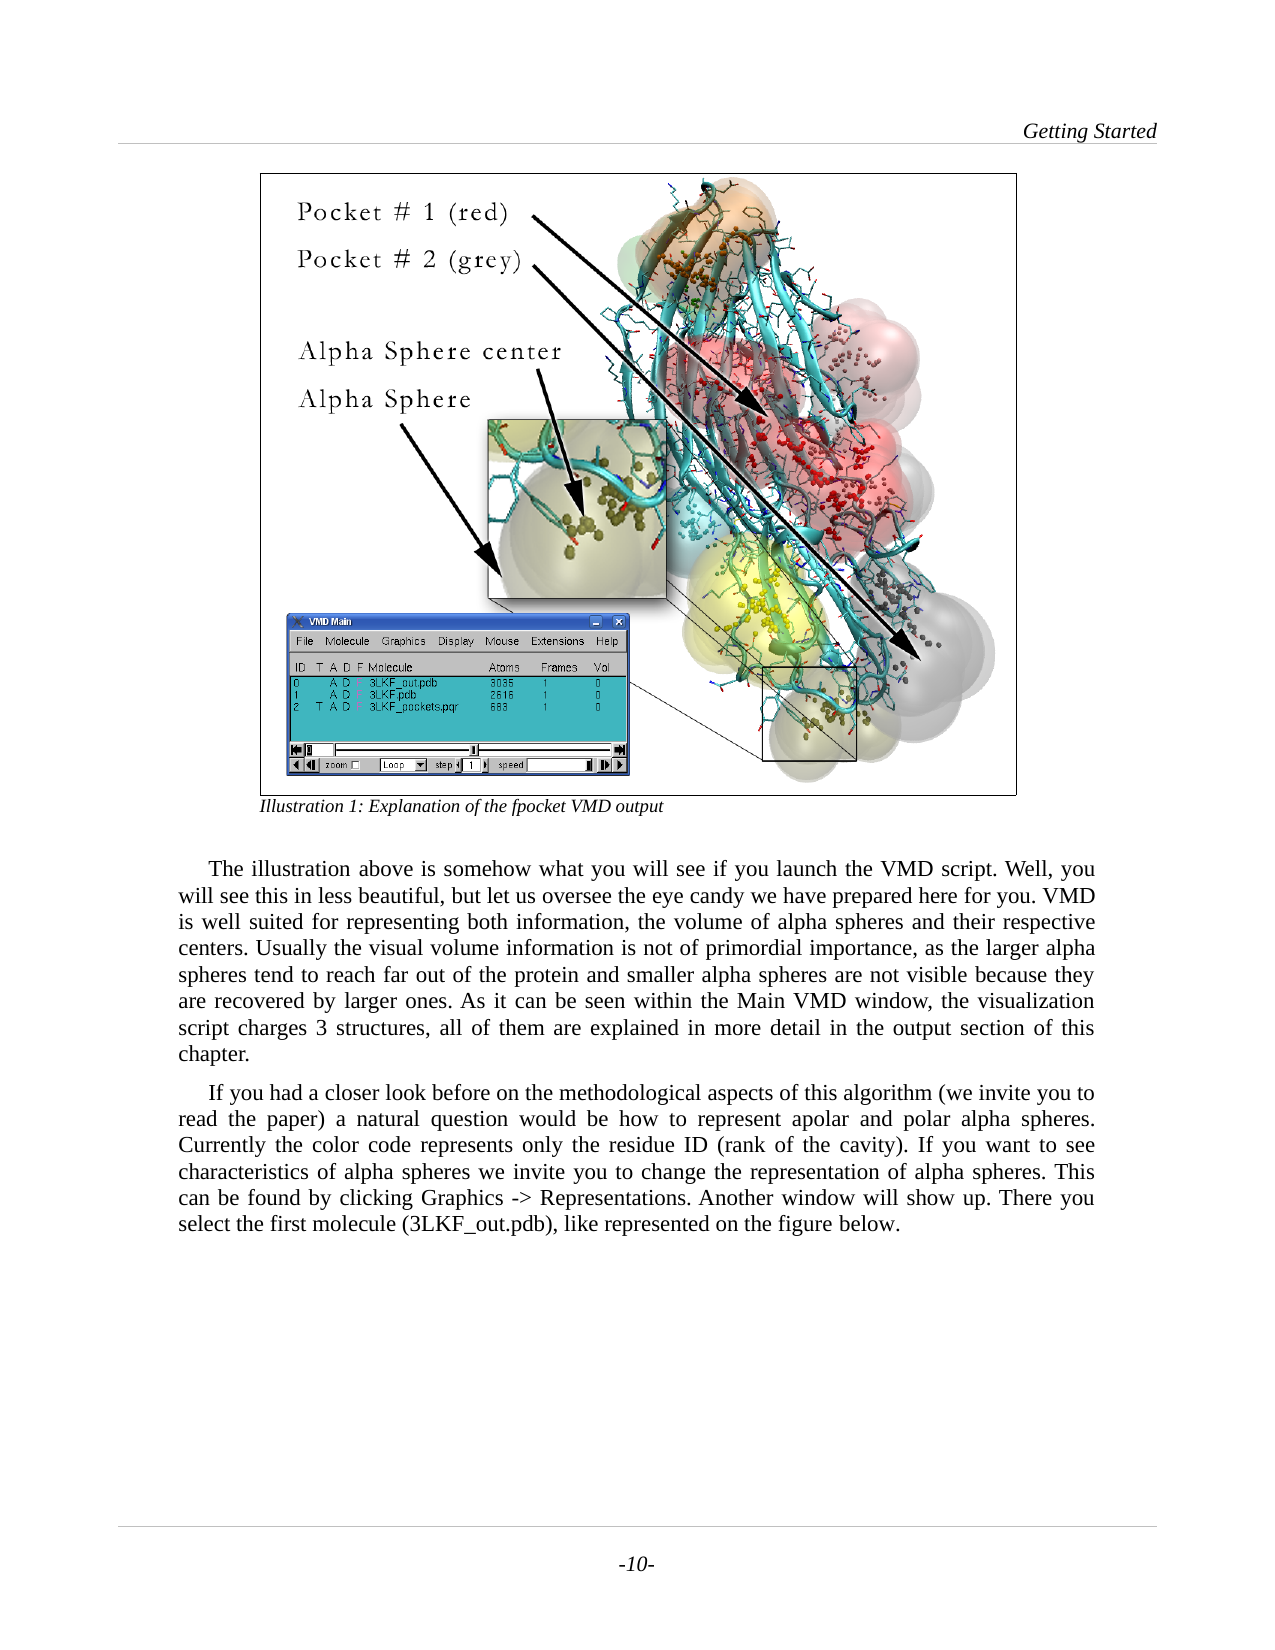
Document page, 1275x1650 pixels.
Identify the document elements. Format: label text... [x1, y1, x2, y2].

text If you had a closer look before on the methodological aspects of this algorithm (we invite you to read the paper) a natural question would be how to represent apolar and polar alpha spheres. Currently the color code represents only the residue ID (rank of the cavity). If you want to see characteristics of alpha spheres we invite you to change the representation of alpha spheres. This can be found by clicking Graphics -> Representations. Another window will show up. There you select the first molecule (3LKF_out.pdb), like represented on the figure below. [178, 1079, 1097, 1237]
text The illustration above is somehow what you will see if you launch the VMD script. Well, you will see this in less beautiful, but let us oversee the eye candy we have prepared here for you. VMD is well suited for representing both information, the volume of alpha spheres and their respective centers. Usually the visual volume information is not of primordial importance, as the larger alpha spheres tend to reach far out of the protein and smaller alpha spheres are not visible because they are recovered by larger ones. As it can be seen within the Main VMD window, the visualization script charges 3 structures, all of them are explained in more detail in the output section of this chapter. [178, 855, 1097, 1066]
text Illustration 1: Explanation of the fpocket VMD output [259, 795, 1016, 817]
picture [261, 174, 1016, 795]
